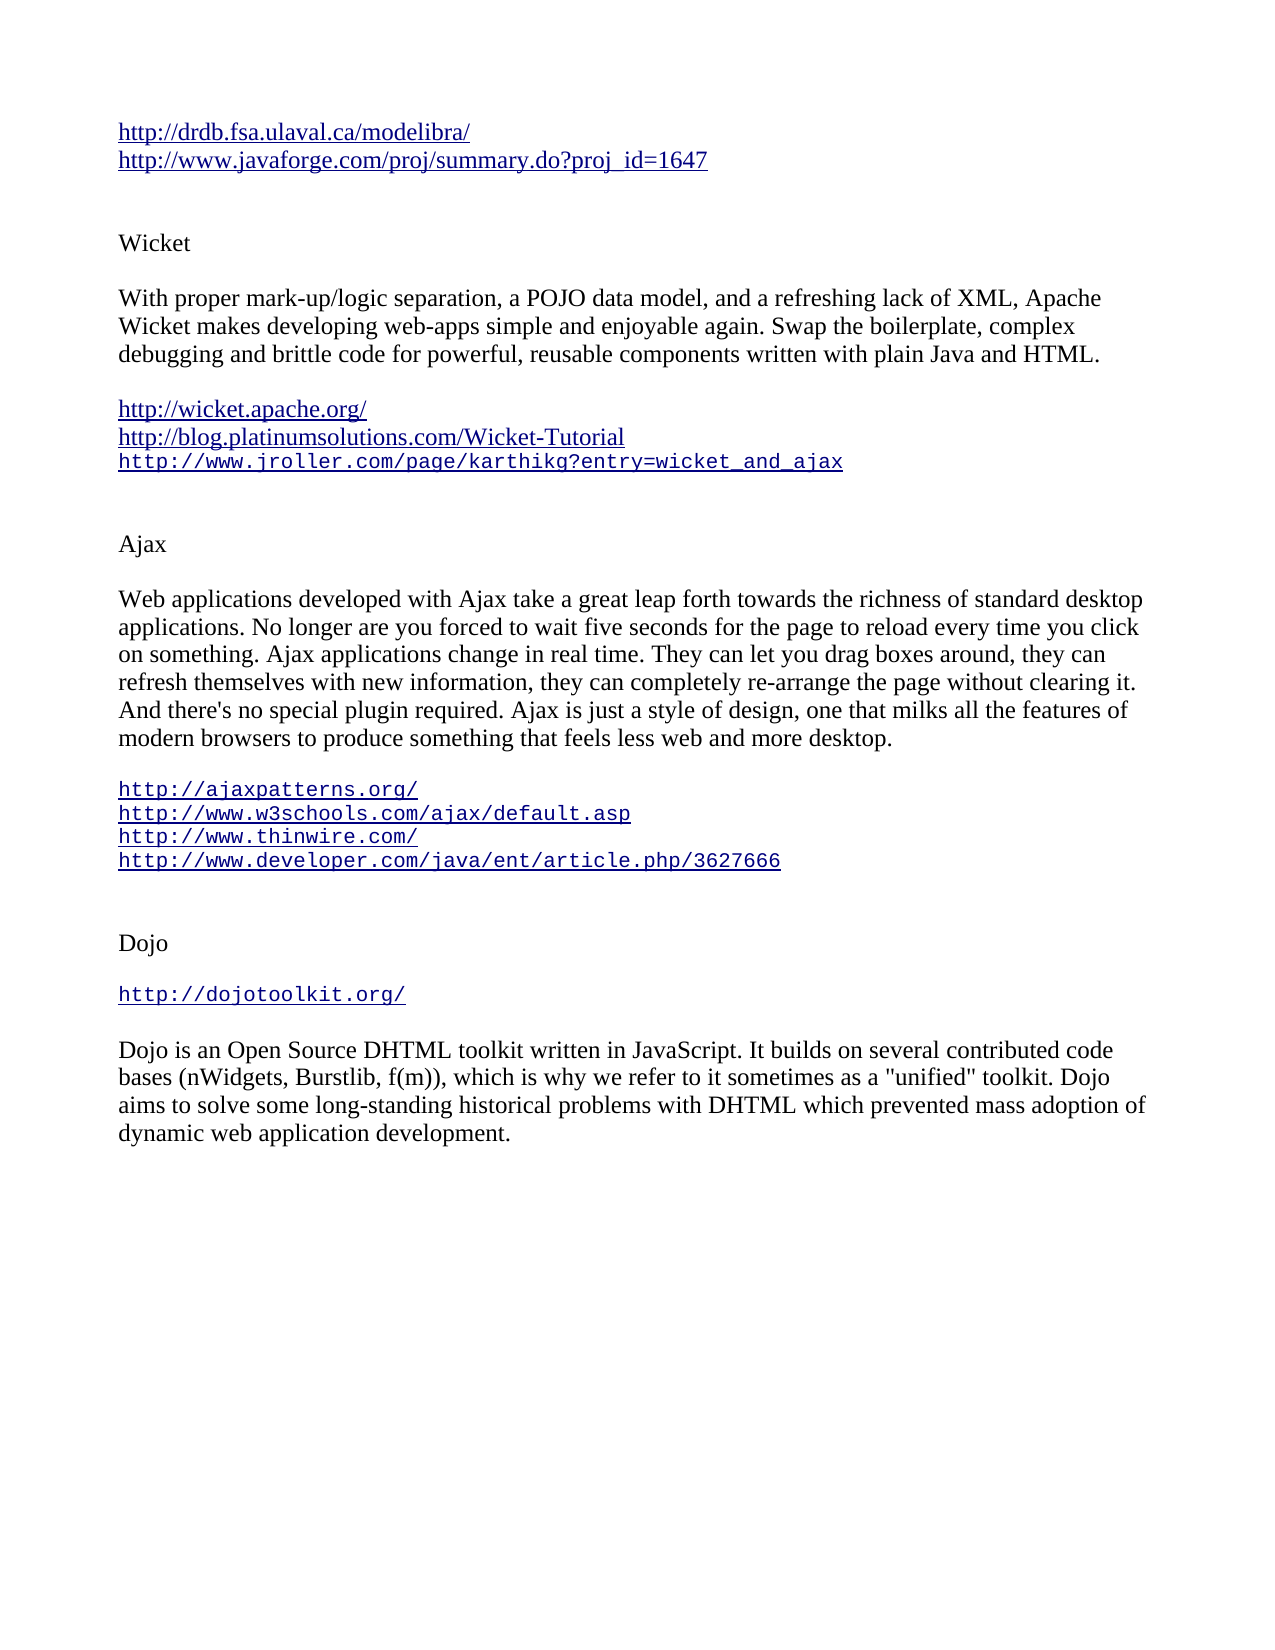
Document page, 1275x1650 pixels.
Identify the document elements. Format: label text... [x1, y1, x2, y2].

text http://www.javaforge.com/proj/summary.do?proj_id=1647 [118, 146, 1157, 173]
text Dojo is an Open Source DHTML toolkit written in JavaScript. It builds on several contributed code bases (nWidgets, Burstlib, f(m)), which is why we refer to it sometimes as a "unified" toolkit. Dojo aims to solve some long-standing historical problems with DHTML which prevented mass adoption of dynamic web application development. [118, 1036, 1157, 1147]
text http://blog.platinumsolutions.com/Wicket-Tutorial [118, 423, 1157, 451]
text With proper mark-up/logic separation, a POJO data model, and a refreshing lack of XML, Apache Wicket makes developing web-apps simple and enjoyable again. Swap the boilerplate, complex debugging and brittle code for powerful, reusable components written with plain Java and HTML. [118, 284, 1157, 367]
text http://www.thinwire.com/ [118, 826, 1157, 850]
text http://dojotoolkit.org/ [118, 984, 1157, 1008]
text http://wicket.apache.org/ [118, 395, 1157, 423]
text http://drdb.fsa.ulaval.ca/modelibra/ [118, 118, 1157, 146]
text Web applications developed with Ajax take a great leap forth towards the richness of standard desktop applications. No longer are you forced to wait five seconds for the page to reload every time you click on something. Ajax applications change in real time. They can let you drag boxes around, they can refresh themselves with new information, they can completely re-arrange the page without clearing it. And there's no special plugin required. Ajax is just a style of design, one that milks all the features of modern browsers to produce something that feels less web and more desktop. [118, 585, 1157, 751]
text http://www.w3schools.com/ajax/default.asp [118, 803, 1157, 826]
text Wicket [118, 229, 1157, 257]
text http://www.developer.com/java/ent/article.php/3627666 [118, 850, 1157, 874]
text http://www.jroller.com/page/karthikg?entry=wicket_and_ajax [118, 451, 1157, 474]
text Ajax [118, 530, 1157, 557]
text http://ajaxpatterns.org/ [118, 779, 1157, 803]
text Dojo [118, 929, 1157, 957]
